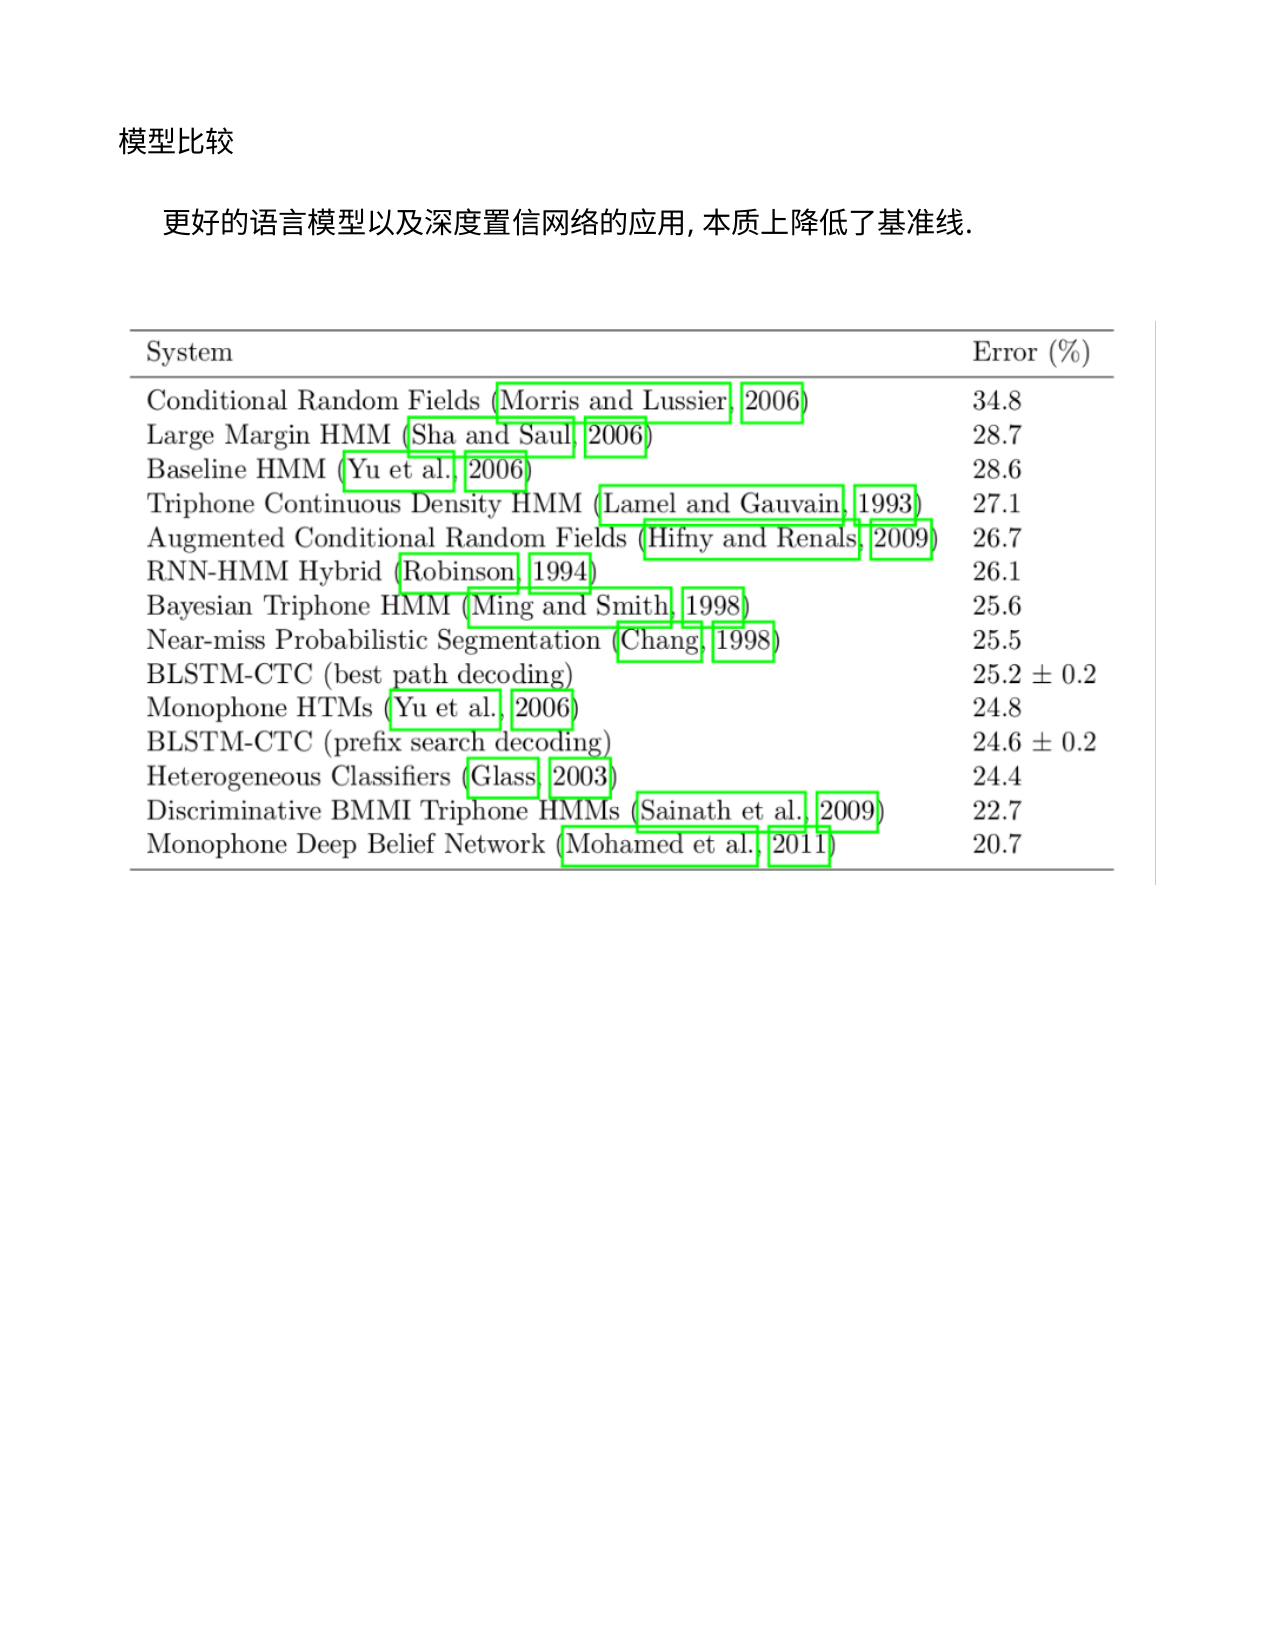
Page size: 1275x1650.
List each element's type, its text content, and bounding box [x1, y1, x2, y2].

text 模型比较 [118, 118, 1157, 160]
picture [118, 321, 1157, 885]
text 更好的语言模型以及深度置信网络的应用, 本质上降低了基准线. [118, 200, 1157, 242]
